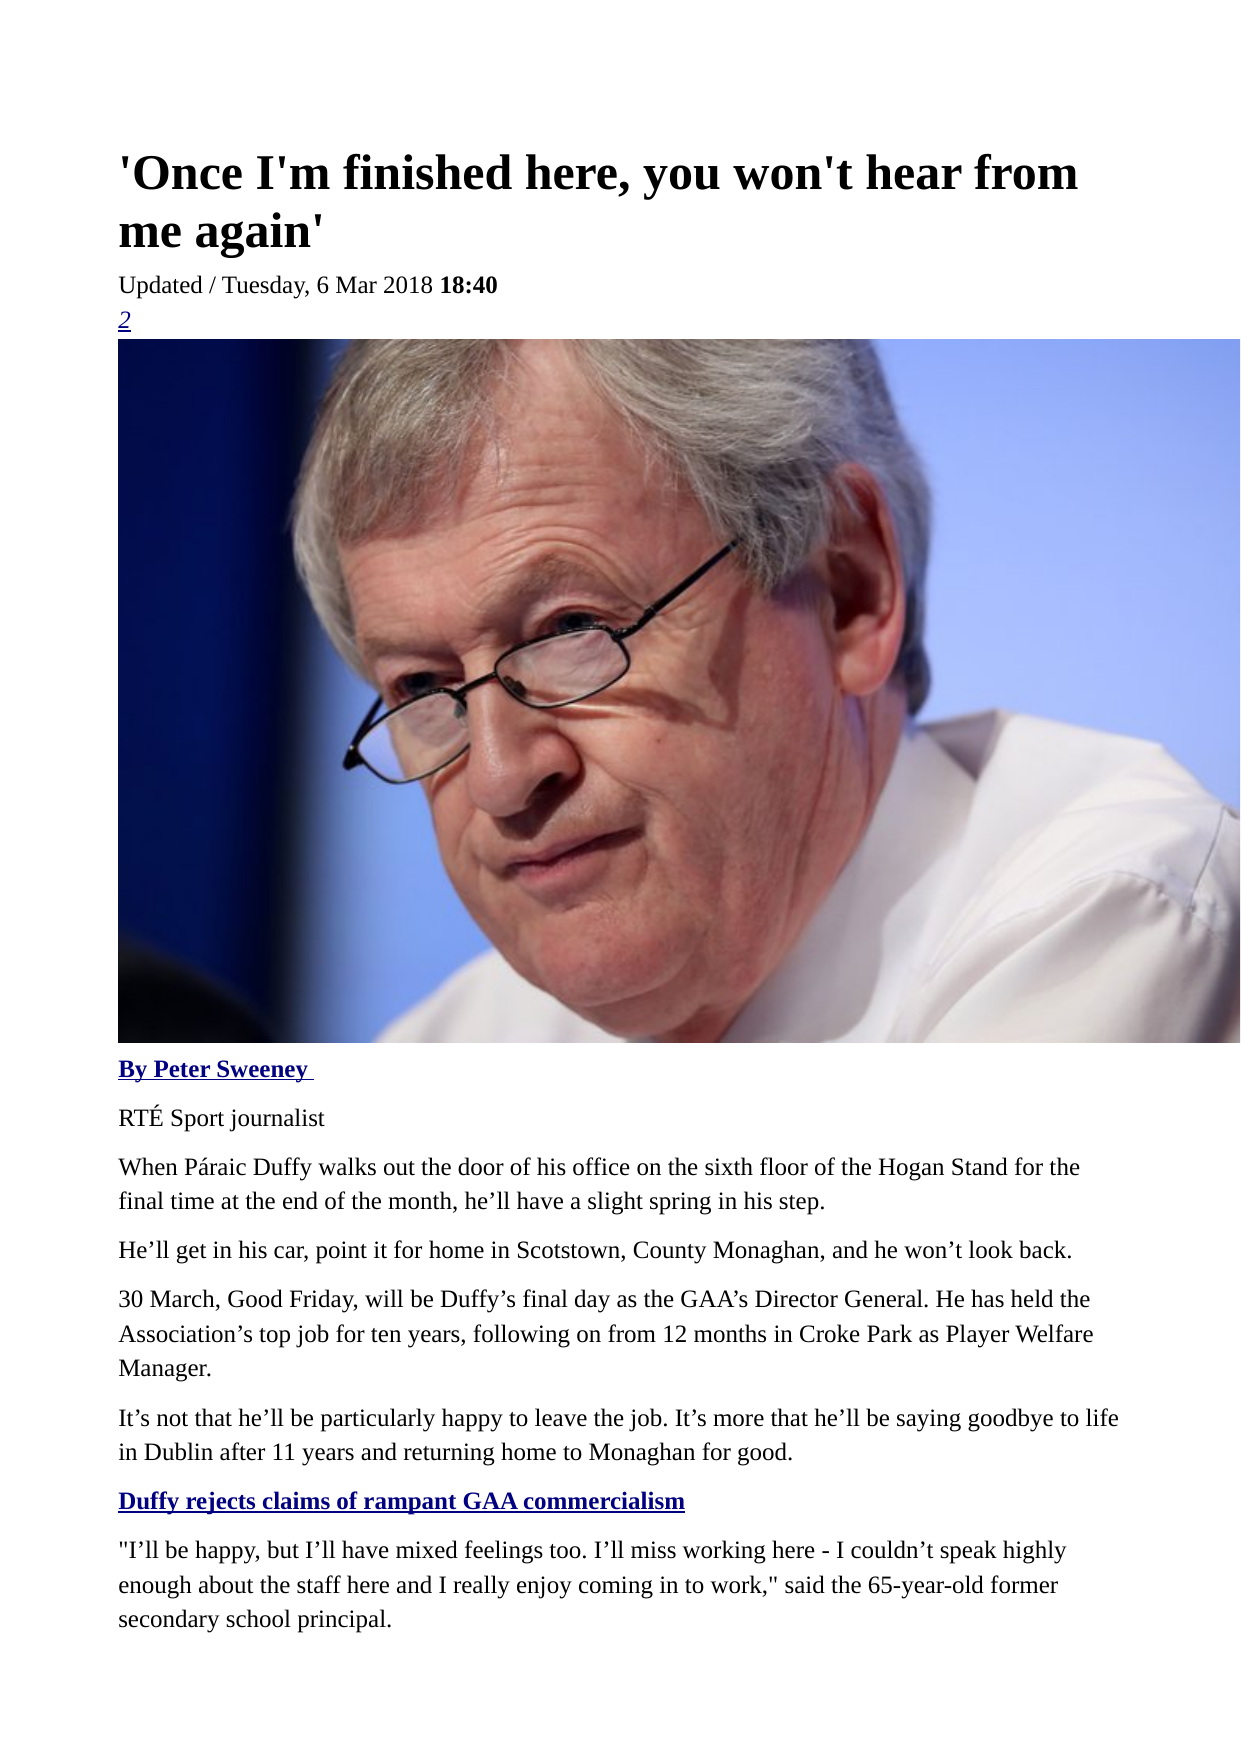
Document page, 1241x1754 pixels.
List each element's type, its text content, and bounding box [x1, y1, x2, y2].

text Duffy rejects claims of rampant GAA commercialism [118, 1486, 1122, 1515]
text 30 March, Good Friday, will be Duffy’s final day as the GAA’s Director General. He has held the Association’s top job for ten years, following on from 12 months in Croke Park as Player Welfare Manager. [118, 1284, 1122, 1382]
text RTÉ Sport journalist [118, 1103, 1122, 1132]
text By Peter Sweeney [118, 1054, 1122, 1083]
picture [118, 339, 1241, 1043]
text When Páraic Duffy walks out the door of his office on the sixth floor of the Hogan Stand for the final time at the end of the month, he’ll have a slight spring in his step. [118, 1152, 1122, 1215]
text Updated / Tuesday, 6 Mar 2018 18:40 [118, 271, 1122, 299]
text It’s not that he’ll be particularly happy to leave the job. It’s more that he’ll be saying goodbye to life in Dublin after 11 years and returning home to Monaghan for good. [118, 1403, 1122, 1466]
text He’ll get in his car, point it for home in Scotstown, County Monaghan, and he won’t look back. [118, 1236, 1122, 1264]
subtitle 'Once I'm finished here, you won't hear from me again' [118, 143, 1122, 258]
text "I’ll be happy, but I’ll have mixed feelings too. I’ll miss working here - I couldn’t speak highly enough about the staff here and I really enjoy coming in to work," said the 65-year-old former secondary school principal. [118, 1535, 1122, 1633]
text 2 [118, 305, 1122, 334]
